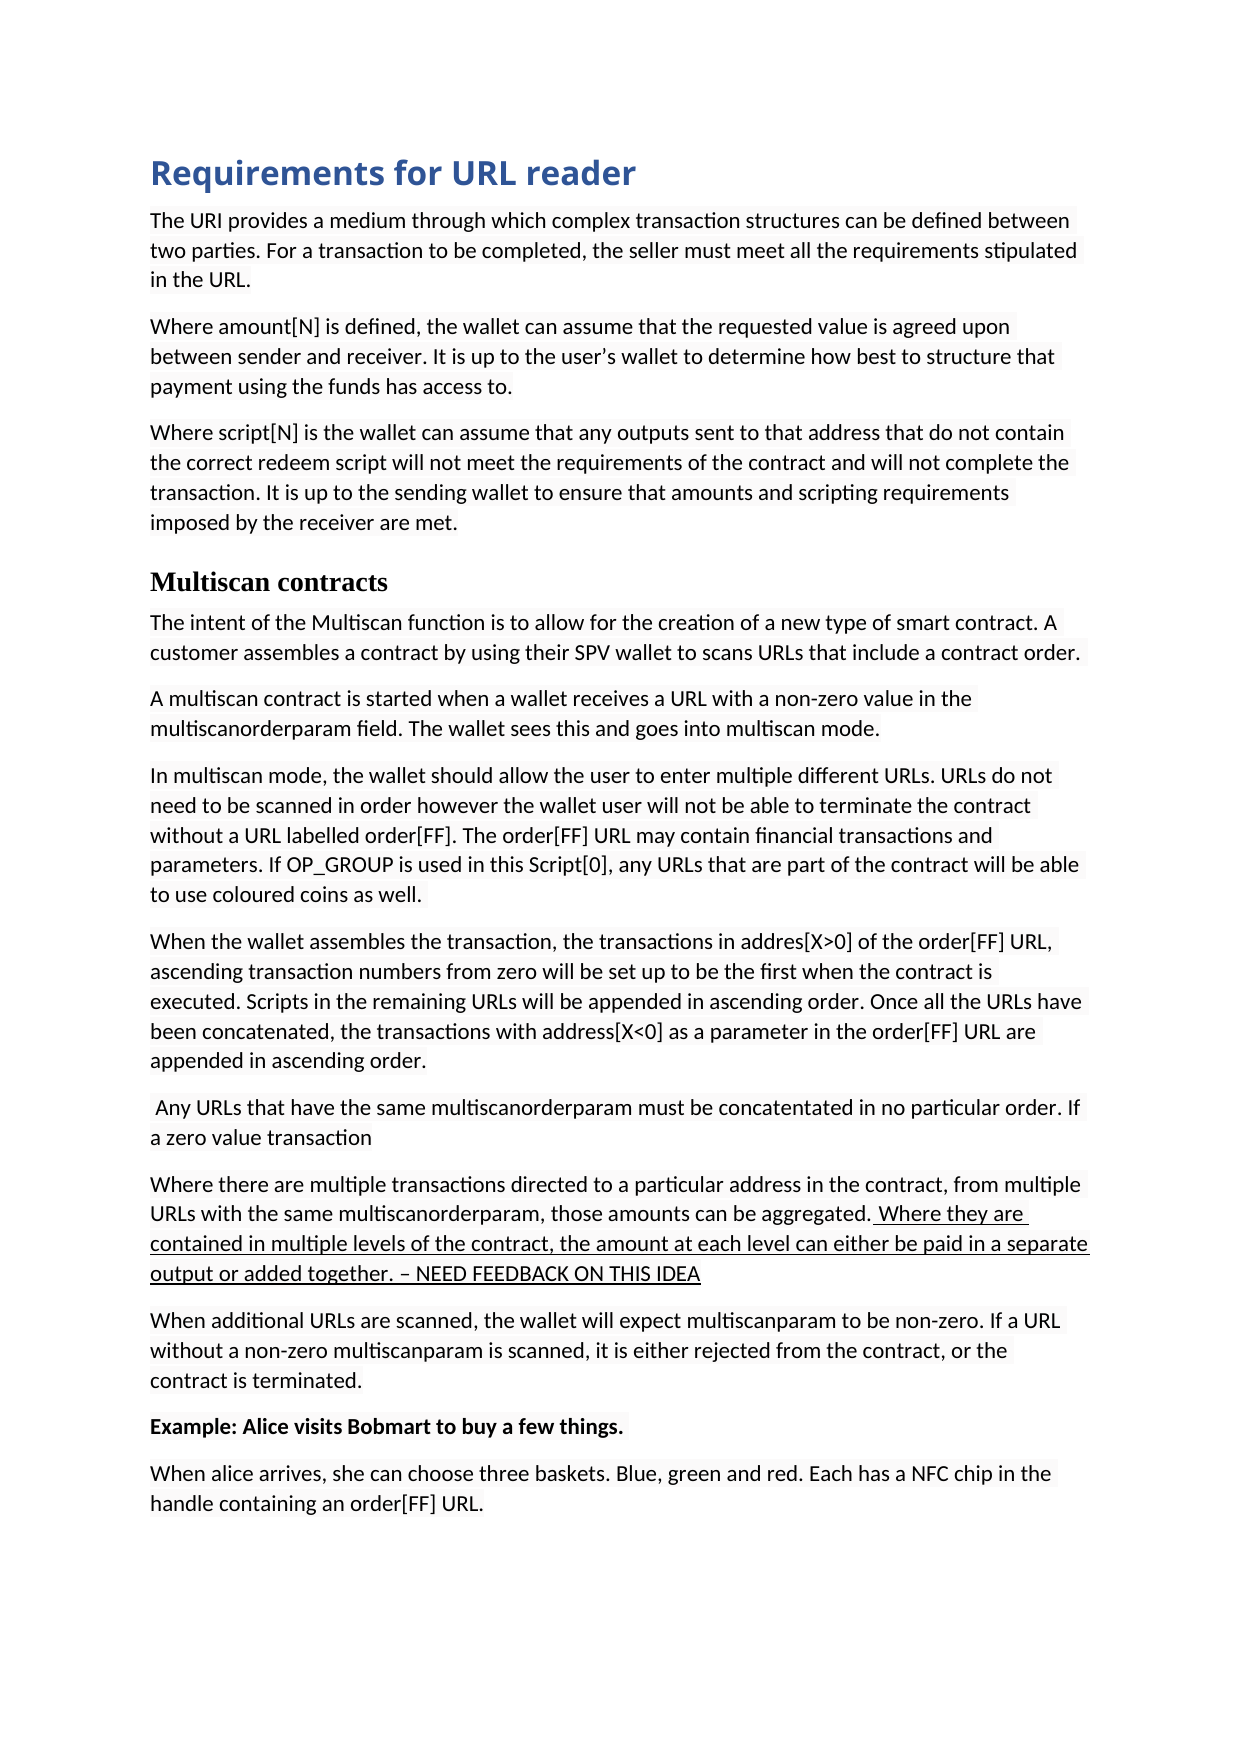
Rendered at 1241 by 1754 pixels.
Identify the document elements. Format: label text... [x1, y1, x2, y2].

text Example: Alice visits Bobmart to buy a few things. [150, 1412, 1090, 1440]
text When additional URLs are scanned, the wallet will expect multiscanparam to be non-zero. If a URL without a non-zero multiscanparam is scanned, it is either rejected from the contract, or the contract is terminated. [150, 1306, 1090, 1394]
text The URI provides a medium through which complex transaction structures can be defined between two parties. For a transaction to be completed, the seller must meet all the requirements stipulated in the URL. [150, 206, 1090, 294]
subtitle Requirements for URL reader [150, 150, 1090, 195]
text Any URLs that have the same multiscanorderparam must be concatentated in no particular order. If a zero value transaction [150, 1093, 1090, 1151]
text In multiscan mode, the wallet should allow the user to enter multiple different URLs. URLs do not need to be scanned in order however the wallet user will not be able to terminate the contract without a URL labelled order[FF]. The order[FF] URL may contain financial transactions and parameters. If OP_GROUP is used in this Script[0], any URLs that are part of the contract will be able to use coloured coins as well. [150, 761, 1090, 908]
text output or added together. – NEED FEEDBACK ON THIS IDEA [150, 1255, 1090, 1287]
text The intent of the Multiscan function is to allow for the creation of a new type of smart contract. A customer assembles a contract by using their SPV wallet to scans URLs that include a contract order. [150, 608, 1090, 666]
text When alice arrives, she can choose three baskets. Blue, green and red. Each has a NFC chip in the handle containing an order[FF] URL. [150, 1459, 1090, 1517]
text Where amount[N] is defined, the wallet can assume that the requested value is agreed upon between sender and receiver. It is up to the user’s wallet to determine how best to structure that payment using the funds has access to. [150, 312, 1090, 400]
text A multiscan contract is started when a wallet receives a URL with a non-zero value in the multiscanorderparam field. The wallet sees this and goes into multiscan mode. [150, 684, 1090, 742]
text Where script[N] is the wallet can assume that any outputs sent to that address that do not contain the correct redeem script will not meet the requirements of the contract and will not complete the transaction. It is up to the sending wallet to ensure that amounts and scripting requirements imposed by the receiver are met. [150, 418, 1090, 536]
text Where there are multiple transactions directed to a particular address in the contract, from multiple URLs with the same multiscanorderparam, those amounts can be aggregated. Where they are contained in multiple levels of the contract, the amount at each level can either be paid in a separate [150, 1170, 1090, 1254]
subtitle Multiscan contracts [150, 565, 1090, 598]
text When the wallet assembles the transaction, the transactions in addres[X>0] of the order[FF] URL, ascending transaction numbers from zero will be set up to be the first when the contract is executed. Scripts in the remaining URLs will be appended in ascending order. Once all the URLs have been concatenated, the transactions with address[X<0] as a parameter in the order[FF] URL are appended in ascending order. [150, 927, 1090, 1075]
